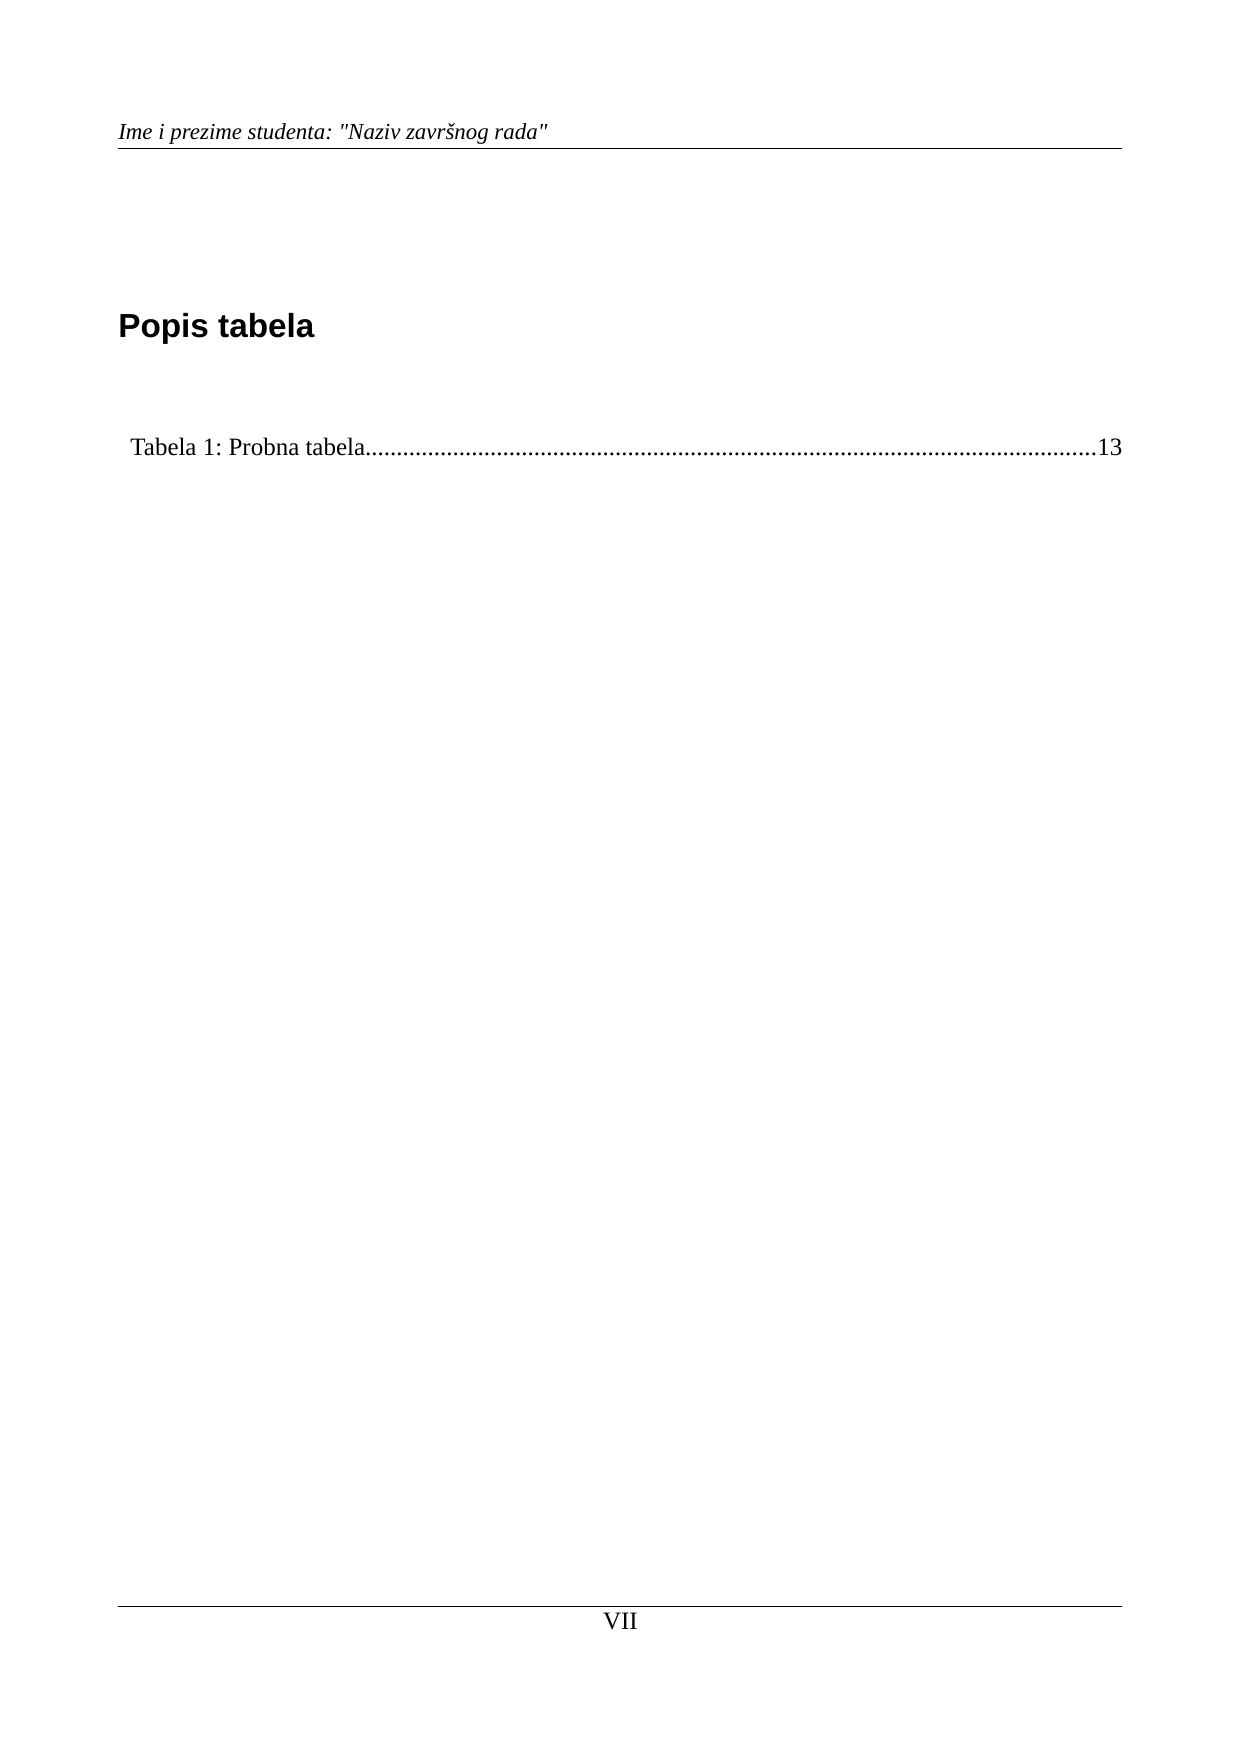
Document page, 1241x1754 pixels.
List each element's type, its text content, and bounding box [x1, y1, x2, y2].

subtitle Popis tabela [118, 306, 1122, 345]
text Tabela 1: Probna tabela 13 [118, 404, 1122, 461]
